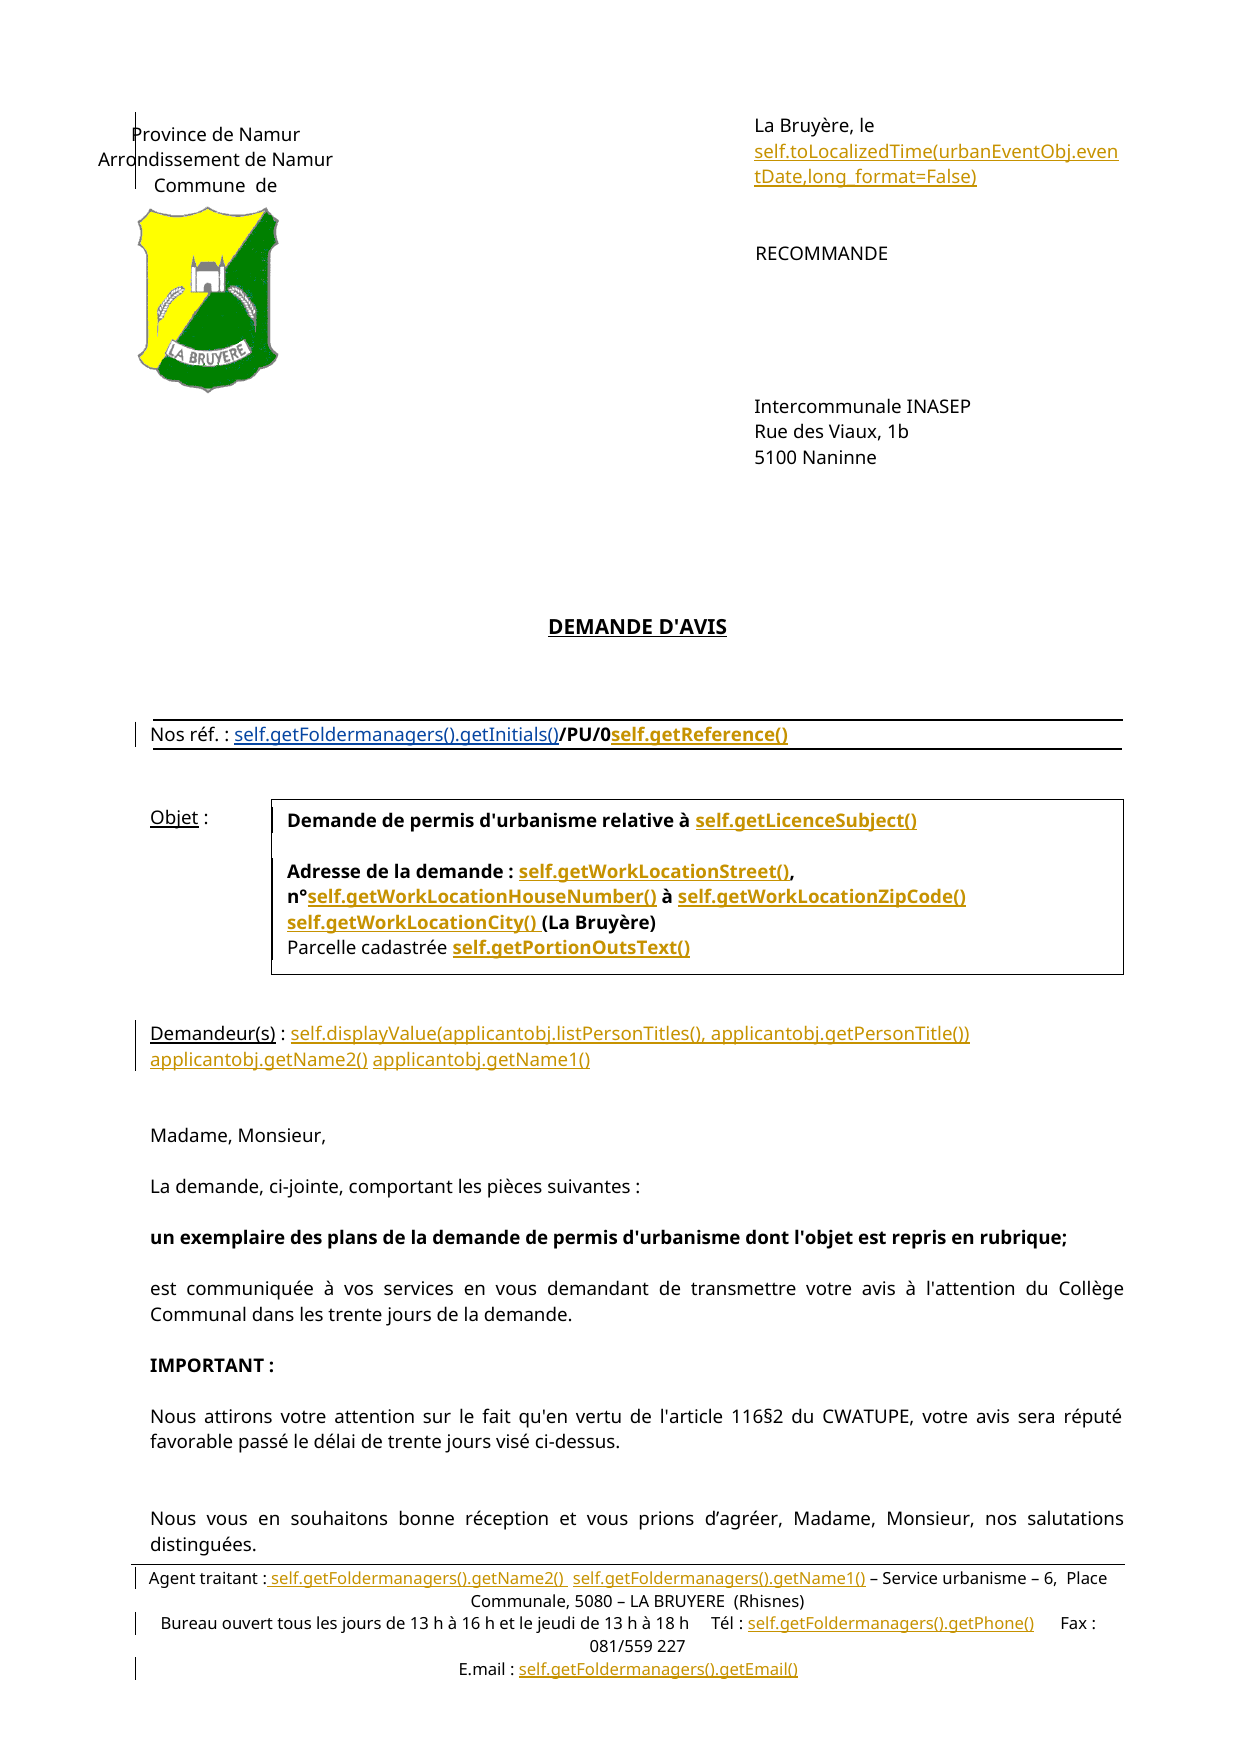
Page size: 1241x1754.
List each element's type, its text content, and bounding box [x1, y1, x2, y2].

text Rue des Viaux, 1b [581, 419, 1125, 444]
text Nous attirons votre attention sur le fait qu'en vertu de l'article 116§2 du CWATUPE, votre avis sera réputé favorable passé le délai de trente jours visé ci-dessus. [150, 1403, 1125, 1454]
text IMPORTANT : [150, 1352, 1125, 1378]
text Parcelle cadastrée self.getPortionOutsText() [287, 934, 1108, 960]
text DEMANDE D'AVIS [150, 612, 1125, 640]
text La demande, ci-jointe, comportant les pièces suivantes : [150, 1173, 1125, 1199]
text Intercommunale INASEP [581, 393, 1125, 419]
text Demande de permis d'urbanisme relative à self.getLicenceSubject() [287, 807, 1108, 832]
text RECOMMANDE [581, 240, 1125, 266]
text La Bruyère, le self.toLocalizedTime(urbanEventObj.eventDate,long_format=False) [754, 112, 1125, 189]
text Nos réf. : self.getFoldermanagers().getInitials()/PU/0self.getReference() [150, 722, 1125, 747]
text est communiquée à vos services en vous demandant de transmettre votre avis à l'attention du Collège Communal dans les trente jours de la demande. [150, 1276, 1125, 1327]
text Demandeur(s) : self.displayValue(applicantobj.listPersonTitles(), applicantobj.getPersonTitle()) applicantobj.getName2() applicantobj.getName1() [150, 1020, 1125, 1071]
text Objet : [150, 804, 271, 830]
text Adresse de la demande : self.getWorkLocationStreet(), n°self.getWorkLocationHouseNumber() à self.getWorkLocationZipCode() self.getWorkLocationCity() (La Bruyère) [287, 858, 1108, 934]
text Nous vous en souhaitons bonne réception et vous prions d’agréer, Madame, Monsieur, nos salutations distinguées. [150, 1505, 1125, 1556]
text un exemplaire des plans de la demande de permis d'urbanisme dont l'objet est repris en rubrique; [150, 1224, 1125, 1250]
text Madame, Monsieur, [150, 1122, 1125, 1148]
text 5100 Naninne [581, 444, 1125, 470]
picture [131, 200, 284, 399]
